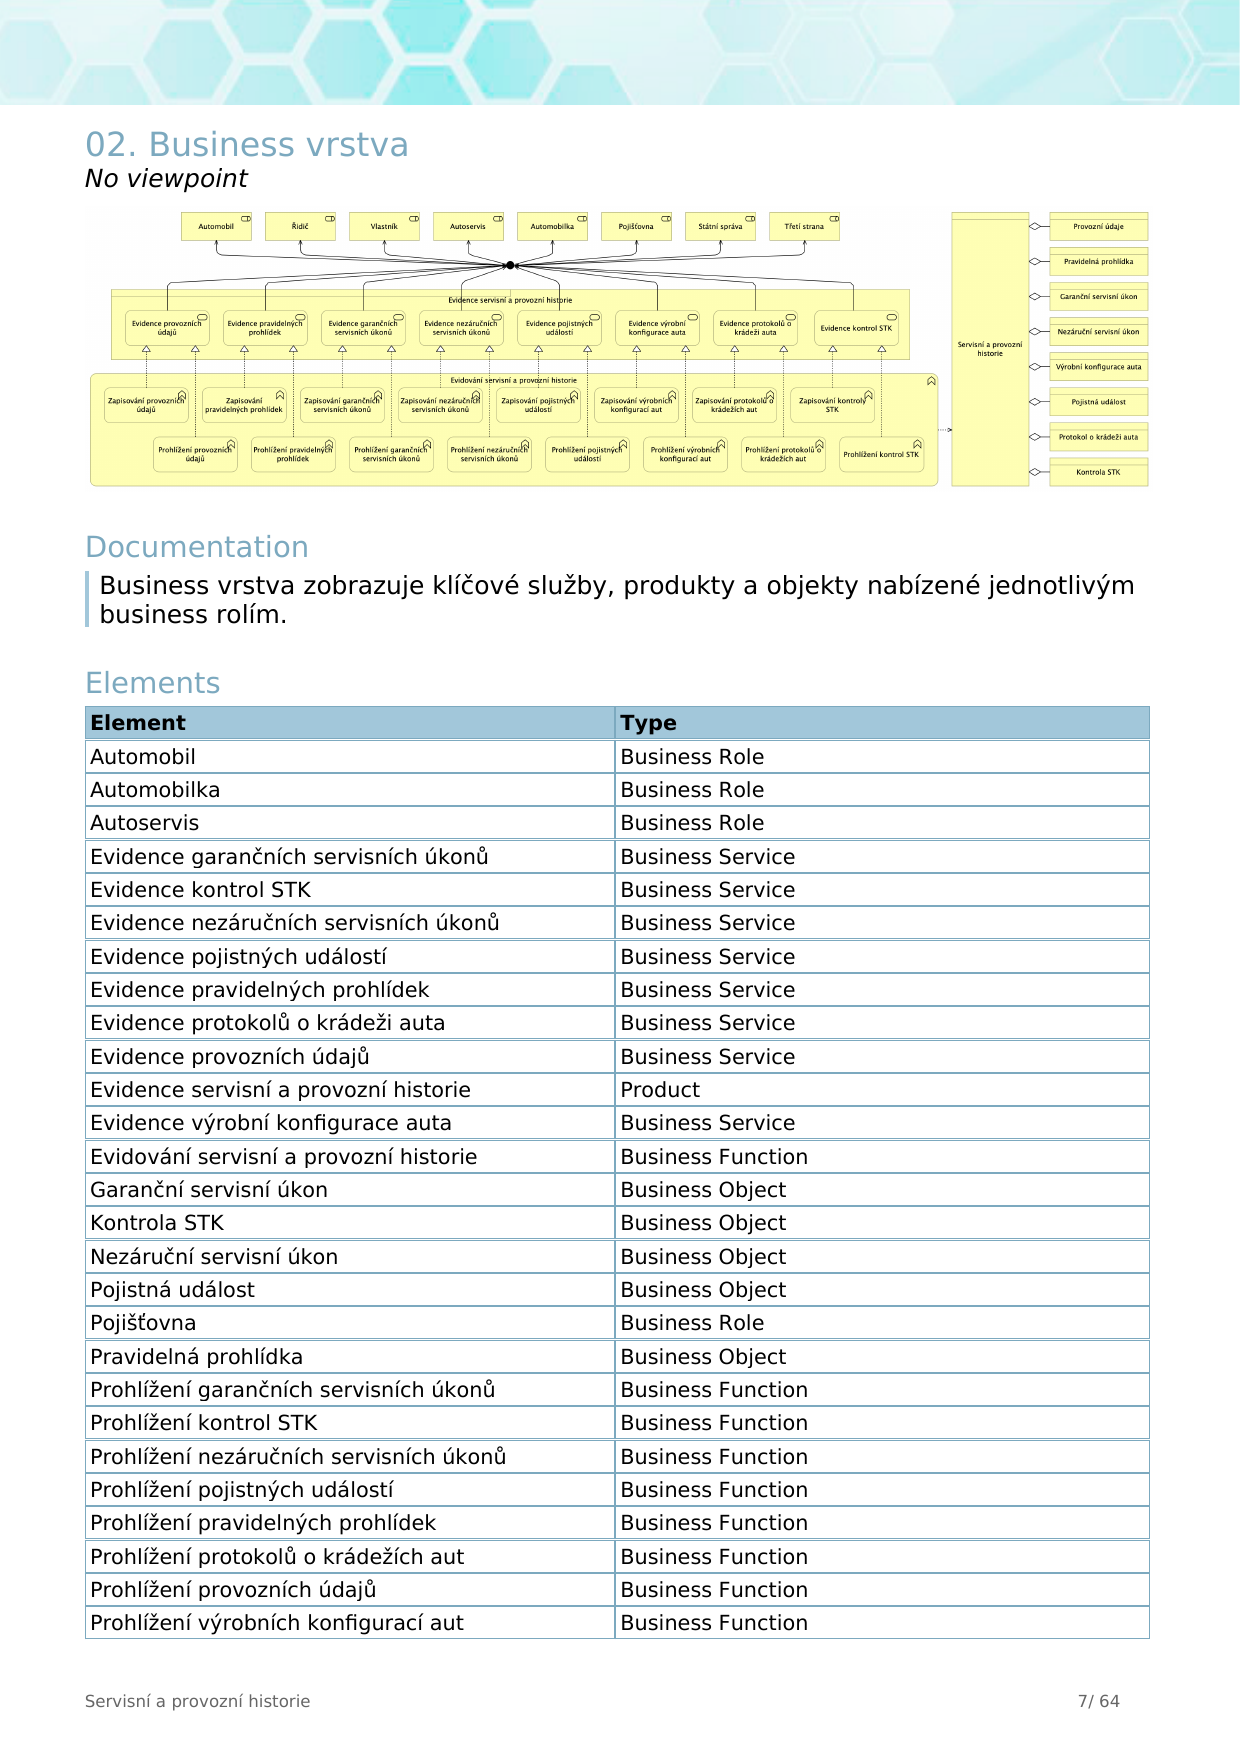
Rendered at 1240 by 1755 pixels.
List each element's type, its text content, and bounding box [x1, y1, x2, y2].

table_cell Business Service [616, 1007, 1149, 1038]
table_cell [1150, 1040, 1155, 1073]
table_cell [1155, 1506, 1239, 1539]
table_cell [1155, 773, 1239, 806]
table_cell [85, 196, 615, 206]
table_cell [1155, 740, 1239, 773]
table_cell [1155, 940, 1239, 973]
table_cell [1150, 973, 1155, 1006]
table_cell [0, 1173, 84, 1206]
table_cell [919, 1640, 1088, 1650]
table_cell [0, 165, 84, 196]
table_cell [0, 1140, 84, 1173]
table_cell [1155, 1073, 1239, 1106]
table_cell [1155, 1006, 1239, 1039]
table_cell [85, 700, 615, 706]
table_cell [1150, 740, 1155, 773]
table_cell [1150, 840, 1155, 873]
table_cell Business Function [616, 1474, 1149, 1505]
table_cell [1155, 973, 1239, 1006]
table_cell [1155, 206, 1239, 492]
table_cell [0, 973, 84, 1006]
table_cell [615, 700, 919, 706]
table_cell Evidence protokolů o krádeži auta [86, 1007, 614, 1038]
table_cell [1150, 1440, 1155, 1473]
table_cell [1150, 873, 1155, 906]
table_cell [0, 206, 84, 492]
table_cell [1150, 1173, 1155, 1206]
table_cell [615, 105, 919, 125]
table_cell Automobil [86, 741, 614, 772]
table_cell [0, 1206, 84, 1239]
table_cell Business Object [616, 1241, 1149, 1272]
table_cell Automobilka [86, 774, 614, 805]
table_cell Pravidelná prohlídka [86, 1341, 614, 1372]
table_cell Evidence pojistných událostí [86, 941, 614, 972]
table_cell [1088, 1640, 1150, 1650]
table_cell Prohlížení garančních servisních úkonů [86, 1374, 614, 1405]
table_cell [0, 196, 84, 206]
table_cell [1088, 105, 1150, 125]
table_cell [0, 1473, 84, 1506]
table_cell [1150, 1373, 1155, 1406]
table_cell Garanční servisní úkon [86, 1174, 614, 1205]
table_cell [1088, 196, 1150, 206]
table_cell [1155, 1240, 1239, 1273]
table_cell Business Service [616, 974, 1149, 1005]
table_cell [1155, 125, 1239, 164]
table_cell [1155, 706, 1239, 739]
table_cell [1150, 1240, 1155, 1273]
table_cell [0, 1640, 84, 1650]
table_cell / 64 [1088, 1650, 1155, 1754]
table_cell [1155, 165, 1239, 196]
table_cell [0, 1106, 84, 1139]
table_cell [1155, 492, 1239, 564]
table_cell [0, 571, 84, 627]
table_cell [0, 740, 84, 773]
table_cell [1155, 627, 1239, 700]
table_cell Evidování servisní a provozní historie [86, 1141, 614, 1172]
table_cell [0, 105, 84, 125]
table_cell [1155, 873, 1239, 906]
table_cell [0, 873, 84, 906]
table_cell Evidence pravidelných prohlídek [86, 974, 614, 1005]
table_cell [0, 1373, 84, 1406]
table_cell Business Object [616, 1207, 1149, 1238]
table_cell Business Function [616, 1441, 1149, 1472]
table_cell [0, 700, 84, 706]
table_cell Evidence provozních údajů [86, 1041, 614, 1072]
table_cell [0, 1606, 84, 1639]
table_cell [1155, 1606, 1239, 1639]
table_cell Elements [85, 627, 1150, 700]
table_cell [1155, 1173, 1239, 1206]
table_cell [1150, 1006, 1155, 1039]
table_cell Business Service [616, 941, 1149, 972]
table_cell [1150, 627, 1155, 700]
table_cell [1155, 1640, 1239, 1650]
table_cell [0, 806, 84, 839]
table_cell Business Function [616, 1407, 1149, 1438]
table_cell [1155, 1273, 1239, 1306]
table_cell Pojišťovna [86, 1307, 614, 1338]
table_cell Business Function [616, 1374, 1149, 1405]
table_cell Prohlížení kontrol STK [86, 1407, 614, 1438]
table_cell [1150, 906, 1155, 939]
table_cell Business Object [616, 1341, 1149, 1372]
table_cell [1150, 1306, 1155, 1339]
table_cell [1150, 1606, 1155, 1639]
table_cell [1150, 1140, 1155, 1173]
table_cell [1150, 196, 1155, 206]
table_cell [1155, 1306, 1239, 1339]
table_cell [1150, 1473, 1155, 1506]
table_cell [0, 492, 84, 564]
table_cell [0, 773, 84, 806]
table_cell [1150, 706, 1155, 739]
table_cell [1150, 940, 1155, 973]
table_cell [1150, 1506, 1155, 1539]
table_cell [1150, 1106, 1155, 1139]
table_cell Business Service [616, 1041, 1149, 1072]
table_cell [1155, 196, 1239, 206]
table_cell [1088, 565, 1150, 571]
table_cell [85, 565, 615, 571]
table_cell Documentation [85, 492, 1155, 564]
table_cell [0, 1506, 84, 1539]
table_cell [0, 1406, 84, 1439]
table_cell [1155, 700, 1239, 706]
table_cell [1155, 806, 1239, 839]
table_cell [0, 706, 84, 739]
table_cell Business Object [616, 1174, 1149, 1205]
table_cell [1150, 1073, 1155, 1106]
table_cell [0, 565, 84, 571]
table_cell Kontrola STK [86, 1207, 614, 1238]
table_cell [1155, 571, 1239, 627]
table_cell [615, 196, 919, 206]
table_cell Evidence servisní a provozní historie [86, 1074, 614, 1105]
table_cell Nezáruční servisní úkon [86, 1241, 614, 1272]
table_cell [0, 1440, 84, 1473]
table_cell Pojistná událost [86, 1274, 614, 1305]
table_cell Product [616, 1074, 1149, 1105]
table_cell [1155, 1040, 1239, 1073]
table_cell Business Service [616, 841, 1149, 872]
table_cell Business vrstva zobrazuje klíčové služby, produkty a objekty nabízené jednotlivým business rolím. [89, 571, 1155, 627]
table_cell [0, 125, 84, 164]
table_cell Business Role [616, 1307, 1149, 1338]
table_cell [85, 105, 615, 125]
table_cell Business Object [616, 1274, 1149, 1305]
table_cell Prohlížení protokolů o krádežích aut [86, 1541, 614, 1572]
table_cell [1155, 1650, 1239, 1754]
table_cell Element [86, 707, 614, 738]
table_cell Business Function [616, 1541, 1149, 1572]
table_cell [85, 1640, 615, 1650]
table_cell Evidence nezáručních servisních úkonů [86, 907, 614, 938]
table_cell Business Role [616, 774, 1149, 805]
table_cell [615, 1640, 919, 1650]
table_cell [1155, 1540, 1239, 1573]
table_cell [1150, 105, 1155, 125]
table_cell [0, 940, 84, 973]
table_cell [0, 1573, 84, 1606]
table_cell Business Function [616, 1507, 1149, 1538]
table_cell [1150, 773, 1155, 806]
table_cell Business Function [616, 1141, 1149, 1172]
table_cell [1155, 105, 1239, 125]
table_cell Business Function [616, 1607, 1149, 1638]
table_cell [0, 1040, 84, 1073]
table_cell [1150, 1206, 1155, 1239]
table_cell [1150, 1640, 1155, 1650]
table_cell [0, 1273, 84, 1306]
table_cell Servisní a provozní historie [85, 1650, 919, 1754]
table_cell Business Role [616, 807, 1149, 838]
table_cell [0, 1306, 84, 1339]
table_cell Evidence výrobní konfigurace auta [86, 1107, 614, 1138]
table_cell [0, 840, 84, 873]
table_cell [1155, 1440, 1239, 1473]
table_cell [1155, 1340, 1239, 1373]
table_cell [1150, 1540, 1155, 1573]
table_cell [1155, 840, 1239, 873]
table_cell Type [616, 707, 1149, 738]
table_cell [1155, 1140, 1239, 1173]
table_cell 7 [919, 1650, 1088, 1754]
table_cell Evidence garančních servisních úkonů [86, 841, 614, 872]
table_cell Autoservis [86, 807, 614, 838]
table_cell [0, 1650, 84, 1754]
table_cell Business Function [616, 1574, 1149, 1605]
table_cell Prohlížení provozních údajů [86, 1574, 614, 1605]
table_cell Prohlížení pravidelných prohlídek [86, 1507, 614, 1538]
table_cell [1155, 1573, 1239, 1606]
table_cell Business Service [616, 1107, 1149, 1138]
table_cell Prohlížení nezáručních servisních úkonů [86, 1441, 614, 1472]
table_cell [919, 565, 1088, 571]
table_cell [919, 105, 1088, 125]
table_cell [1155, 1473, 1239, 1506]
table_cell [1150, 806, 1155, 839]
table_cell [0, 1540, 84, 1573]
table_cell [0, 627, 84, 700]
table_cell No viewpoint [85, 165, 1155, 196]
table_cell [1150, 1340, 1155, 1373]
table_cell Prohlížení pojistných událostí [86, 1474, 614, 1505]
table_cell 02. Business vrstva [85, 125, 1155, 164]
table_cell [919, 196, 1088, 206]
table_cell [1155, 1106, 1239, 1139]
table_cell [0, 1240, 84, 1273]
table_cell [1088, 700, 1150, 706]
table_cell Business Role [616, 741, 1149, 772]
table_cell [1155, 1406, 1239, 1439]
table_cell [0, 1340, 84, 1373]
table_cell [0, 1006, 84, 1039]
table_cell Evidence kontrol STK [86, 874, 614, 905]
table_cell [615, 565, 919, 571]
table_cell [919, 700, 1088, 706]
table_cell [1155, 1206, 1239, 1239]
table_cell [1155, 1373, 1239, 1406]
table_cell [1150, 1406, 1155, 1439]
table_cell [0, 1073, 84, 1106]
table_cell [0, 906, 84, 939]
table_cell [1150, 1573, 1155, 1606]
table_cell [1150, 1273, 1155, 1306]
table_cell Prohlížení výrobních konfigurací aut [86, 1607, 614, 1638]
table_cell [1155, 906, 1239, 939]
table_cell [1155, 565, 1239, 571]
table_cell Business Service [616, 874, 1149, 905]
table_cell Business Service [616, 907, 1149, 938]
